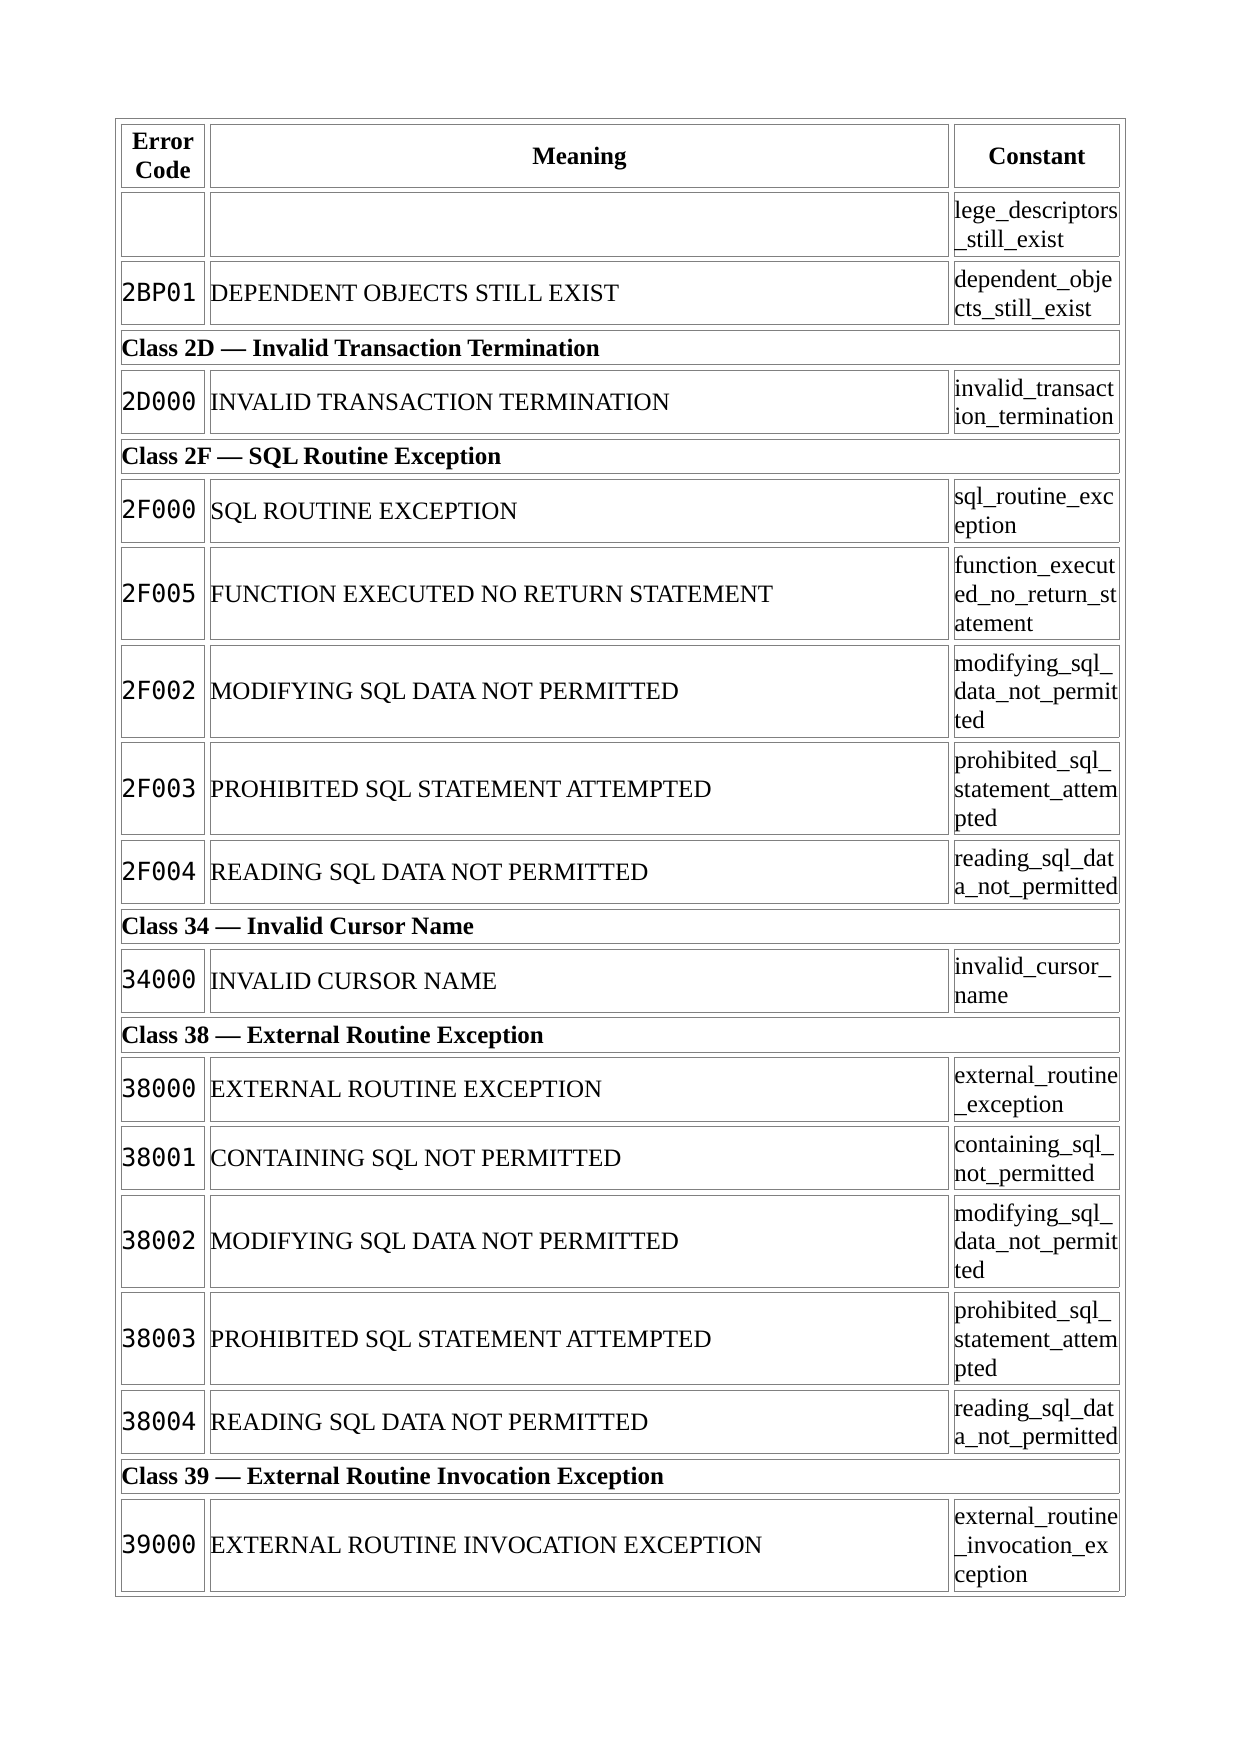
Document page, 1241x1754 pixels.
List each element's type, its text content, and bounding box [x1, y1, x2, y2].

table_cell invalid_transaction_termination [951, 364, 1122, 433]
table_cell [118, 187, 207, 256]
table_cell SQL ROUTINE EXCEPTION [207, 474, 951, 542]
table_cell prohibited_sql_statement_attempted [951, 737, 1122, 834]
table_cell function_executed_no_return_statement [951, 542, 1122, 639]
table_cell 2F004 [118, 834, 207, 903]
table_cell EXTERNAL ROUTINE INVOCATION EXCEPTION [207, 1494, 951, 1591]
table_cell external_routine_invocation_exception [951, 1493, 1122, 1591]
table_cell MODIFYING SQL DATA NOT PERMITTED [207, 1189, 951, 1287]
table_cell PROHIBITED SQL STATEMENT ATTEMPTED [207, 1287, 951, 1384]
table_cell Class 39 — External Routine Invocation Exception [118, 1453, 1122, 1493]
table_cell FUNCTION EXECUTED NO RETURN STATEMENT [207, 542, 951, 639]
table_cell 39000 [118, 1493, 207, 1591]
table_cell modifying_sql_data_not_permitted [951, 1189, 1122, 1287]
table_cell 38000 [118, 1052, 207, 1121]
table_cell 2F003 [118, 737, 207, 834]
table_header Meaning [207, 119, 951, 187]
table_cell Class 2D — Invalid Transaction Termination [118, 324, 1122, 364]
table_cell READING SQL DATA NOT PERMITTED [207, 834, 951, 903]
table_cell reading_sql_data_not_permitted [951, 1384, 1122, 1453]
table_cell PROHIBITED SQL STATEMENT ATTEMPTED [207, 737, 951, 834]
table_cell prohibited_sql_statement_attempted [951, 1287, 1122, 1384]
table_cell containing_sql_not_permitted [951, 1121, 1122, 1189]
table_cell INVALID TRANSACTION TERMINATION [207, 365, 951, 433]
table_cell 34000 [118, 943, 207, 1012]
table_cell 2F002 [118, 639, 207, 737]
table_cell reading_sql_data_not_permitted [951, 834, 1122, 903]
table_cell Class 2F — SQL Routine Exception [118, 433, 1122, 473]
table_cell dependent_objects_still_exist [951, 256, 1122, 324]
table_cell INVALID CURSOR NAME [207, 944, 951, 1012]
table_cell 2F005 [118, 542, 207, 639]
table_cell 2D000 [118, 364, 207, 433]
table_cell modifying_sql_data_not_permitted [951, 639, 1122, 737]
table_cell 38003 [118, 1287, 207, 1384]
table_cell CONTAINING SQL NOT PERMITTED [207, 1121, 951, 1189]
table_cell 38004 [118, 1384, 207, 1453]
table_cell READING SQL DATA NOT PERMITTED [207, 1384, 951, 1453]
table_cell 2F000 [118, 473, 207, 542]
table_cell sql_routine_exception [951, 473, 1122, 542]
table_cell lege_descriptors_still_exist [951, 187, 1122, 256]
table_cell MODIFYING SQL DATA NOT PERMITTED [207, 639, 951, 737]
table_cell invalid_cursor_name [951, 943, 1122, 1012]
table_cell external_routine_exception [951, 1052, 1122, 1121]
table_cell Class 38 — External Routine Exception [118, 1012, 1122, 1052]
table_cell Class 34 — Invalid Cursor Name [118, 903, 1122, 943]
table_cell 38002 [118, 1189, 207, 1287]
table_header Error Code [118, 119, 207, 187]
table_cell [207, 187, 951, 256]
table_cell 38001 [118, 1121, 207, 1189]
table_header Constant [951, 119, 1122, 187]
table_cell EXTERNAL ROUTINE EXCEPTION [207, 1053, 951, 1121]
table_cell DEPENDENT OBJECTS STILL EXIST [207, 256, 951, 324]
table_cell 2BP01 [118, 256, 207, 324]
